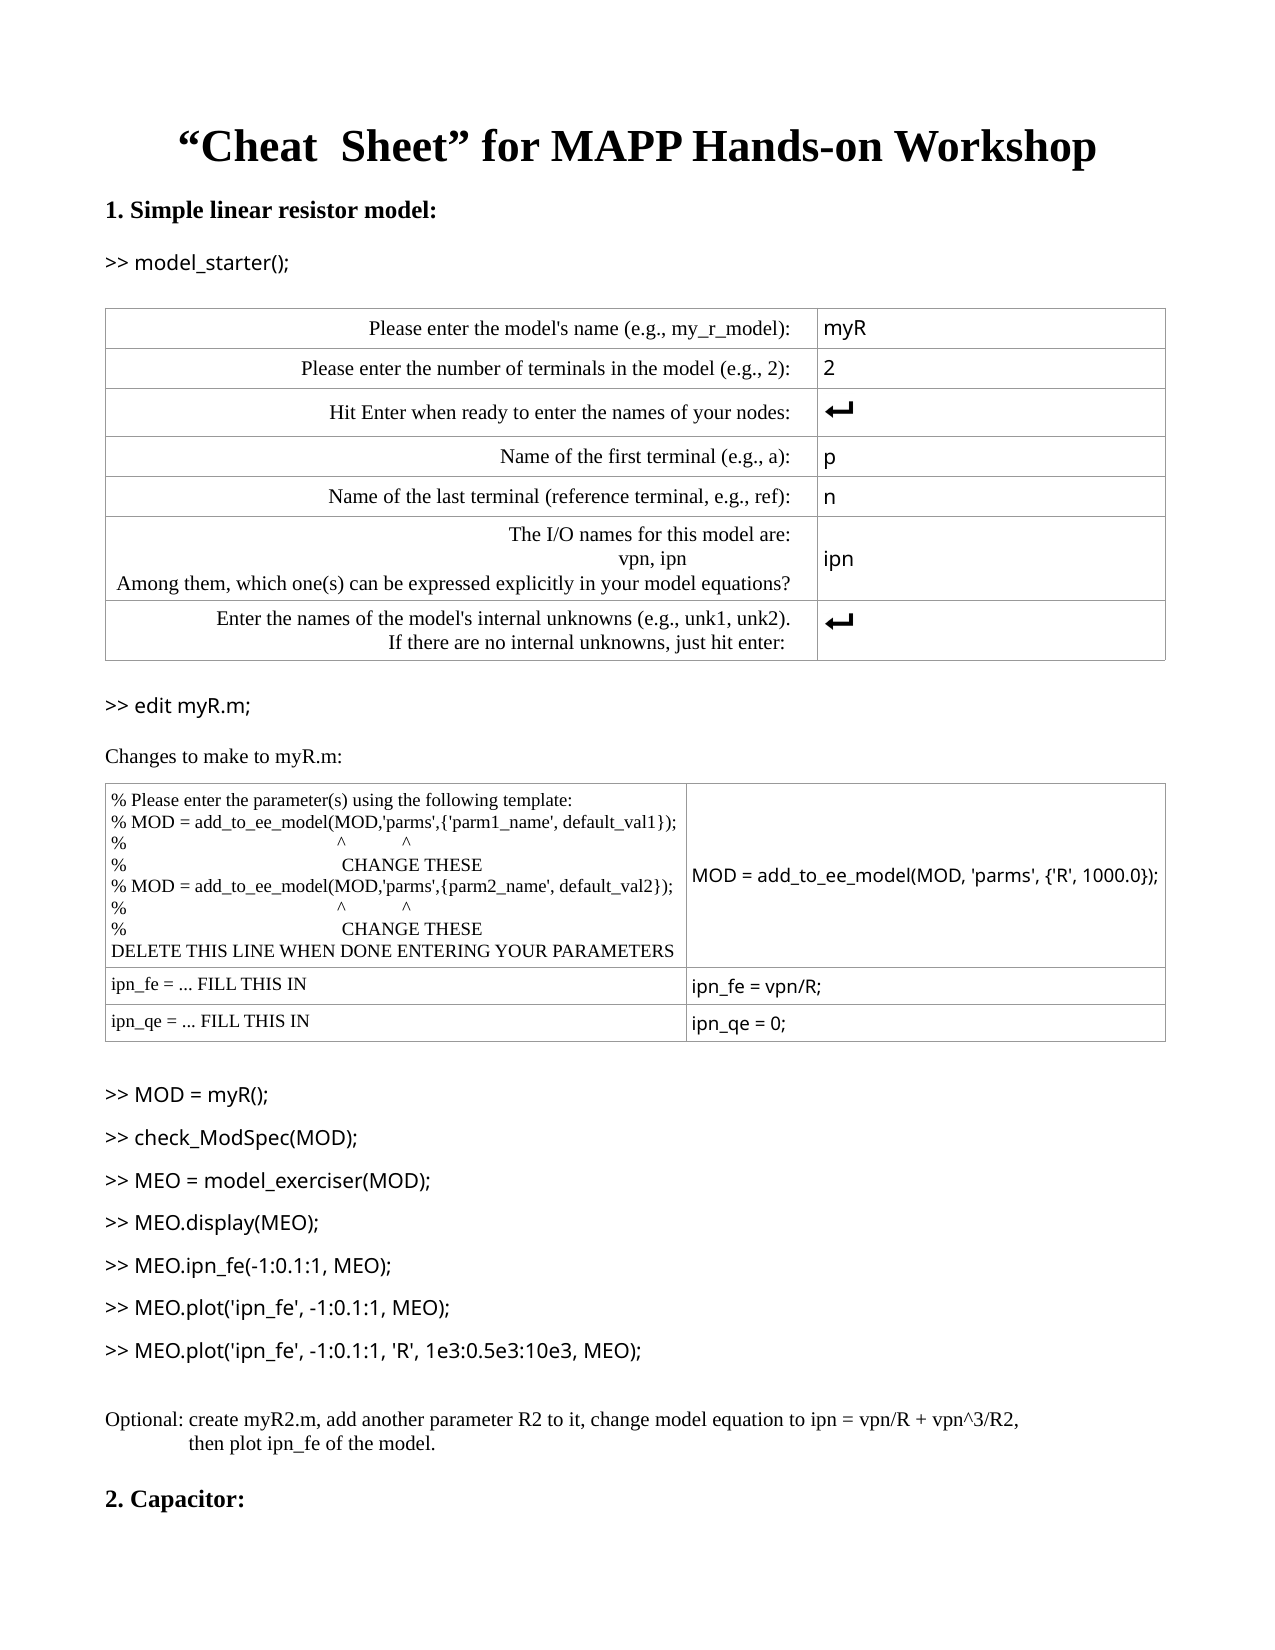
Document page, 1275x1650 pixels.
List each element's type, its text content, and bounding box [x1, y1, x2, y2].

table_cell Name of the last terminal (reference terminal, e.g., ref): [106, 477, 817, 516]
picture [823, 606, 855, 638]
table_cell [818, 394, 1165, 436]
text >> edit myR.m; [105, 692, 1170, 720]
text >> MEO.ipn_fe(-1:0.1:1, MEO); [105, 1251, 1170, 1279]
table_cell Name of the first terminal (e.g., a): [106, 437, 817, 476]
table_header MOD = add_to_ee_model(MOD, 'parms', {'R', 1000.0}); [687, 784, 1165, 967]
text >> MEO.display(MEO); [105, 1208, 1170, 1237]
text >> MEO = model_exerciser(MOD); [105, 1166, 1170, 1194]
text Changes to make to myR.m: [105, 744, 1170, 768]
text 2. Capacitor: [105, 1484, 1170, 1512]
table_header myR [818, 309, 1165, 348]
table_cell Please enter the number of terminals in the model (e.g., 2): [106, 349, 817, 388]
picture [823, 393, 855, 426]
table_cell Enter the names of the model's internal unknowns (e.g., unk1, unk2). If there are no internal unknowns, just hit enter: [106, 601, 817, 660]
table_cell ipn_fe = ... FILL THIS IN [106, 968, 686, 1004]
table_cell 2 [818, 349, 1165, 388]
text >> MEO.plot('ipn_fe', -1:0.1:1, 'R', 1e3:0.5e3:10e3, MEO); [105, 1336, 1170, 1364]
table_header Please enter the model's name (e.g., my_r_model): [106, 309, 817, 348]
text “Cheat Sheet” for MAPP Hands-on Workshop [105, 118, 1170, 171]
table_cell p [818, 437, 1165, 476]
table_cell [818, 601, 1165, 660]
table_cell ipn_qe = 0; [687, 1005, 1165, 1041]
table_cell [818, 389, 1165, 393]
table_cell ipn [818, 517, 1165, 600]
text >> check_ModSpec(MOD); [105, 1123, 1170, 1152]
table_cell n [818, 477, 1165, 516]
table_cell The I/O names for this model are: vpn, ipn Among them, which one(s) can be expressed explicitly in your model equations? [106, 517, 817, 600]
table_cell ipn_fe = vpn/R; [687, 968, 1165, 1004]
text 1. Simple linear resistor model: [105, 195, 1170, 224]
text then plot ipn_fe of the model. [105, 1431, 1170, 1455]
table_cell ipn_qe = ... FILL THIS IN [106, 1005, 686, 1041]
table_cell Hit Enter when ready to enter the names of your nodes: [106, 389, 817, 436]
text >> model_starter(); [105, 248, 1170, 276]
text >> MOD = myR(); [105, 1081, 1170, 1109]
table_header % Please enter the parameter(s) using the following template: % MOD = add_to_ee_model(MOD,'parms',{'parm1_name', default_val1}); % ^ ^ % CHANGE THESE % MOD = add_to_ee_model(MOD,'parms',{parm2_name', default_val2}); % ^ ^ % CHANGE THESE DELETE THIS LINE WHEN DONE ENTERING YOUR PARAMETERS [106, 784, 686, 967]
text Optional: create myR2.m, add another parameter R2 to it, change model equation to ipn = vpn/R + vpn^3/R2, [105, 1407, 1170, 1431]
text >> MEO.plot('ipn_fe', -1:0.1:1, MEO); [105, 1293, 1170, 1322]
